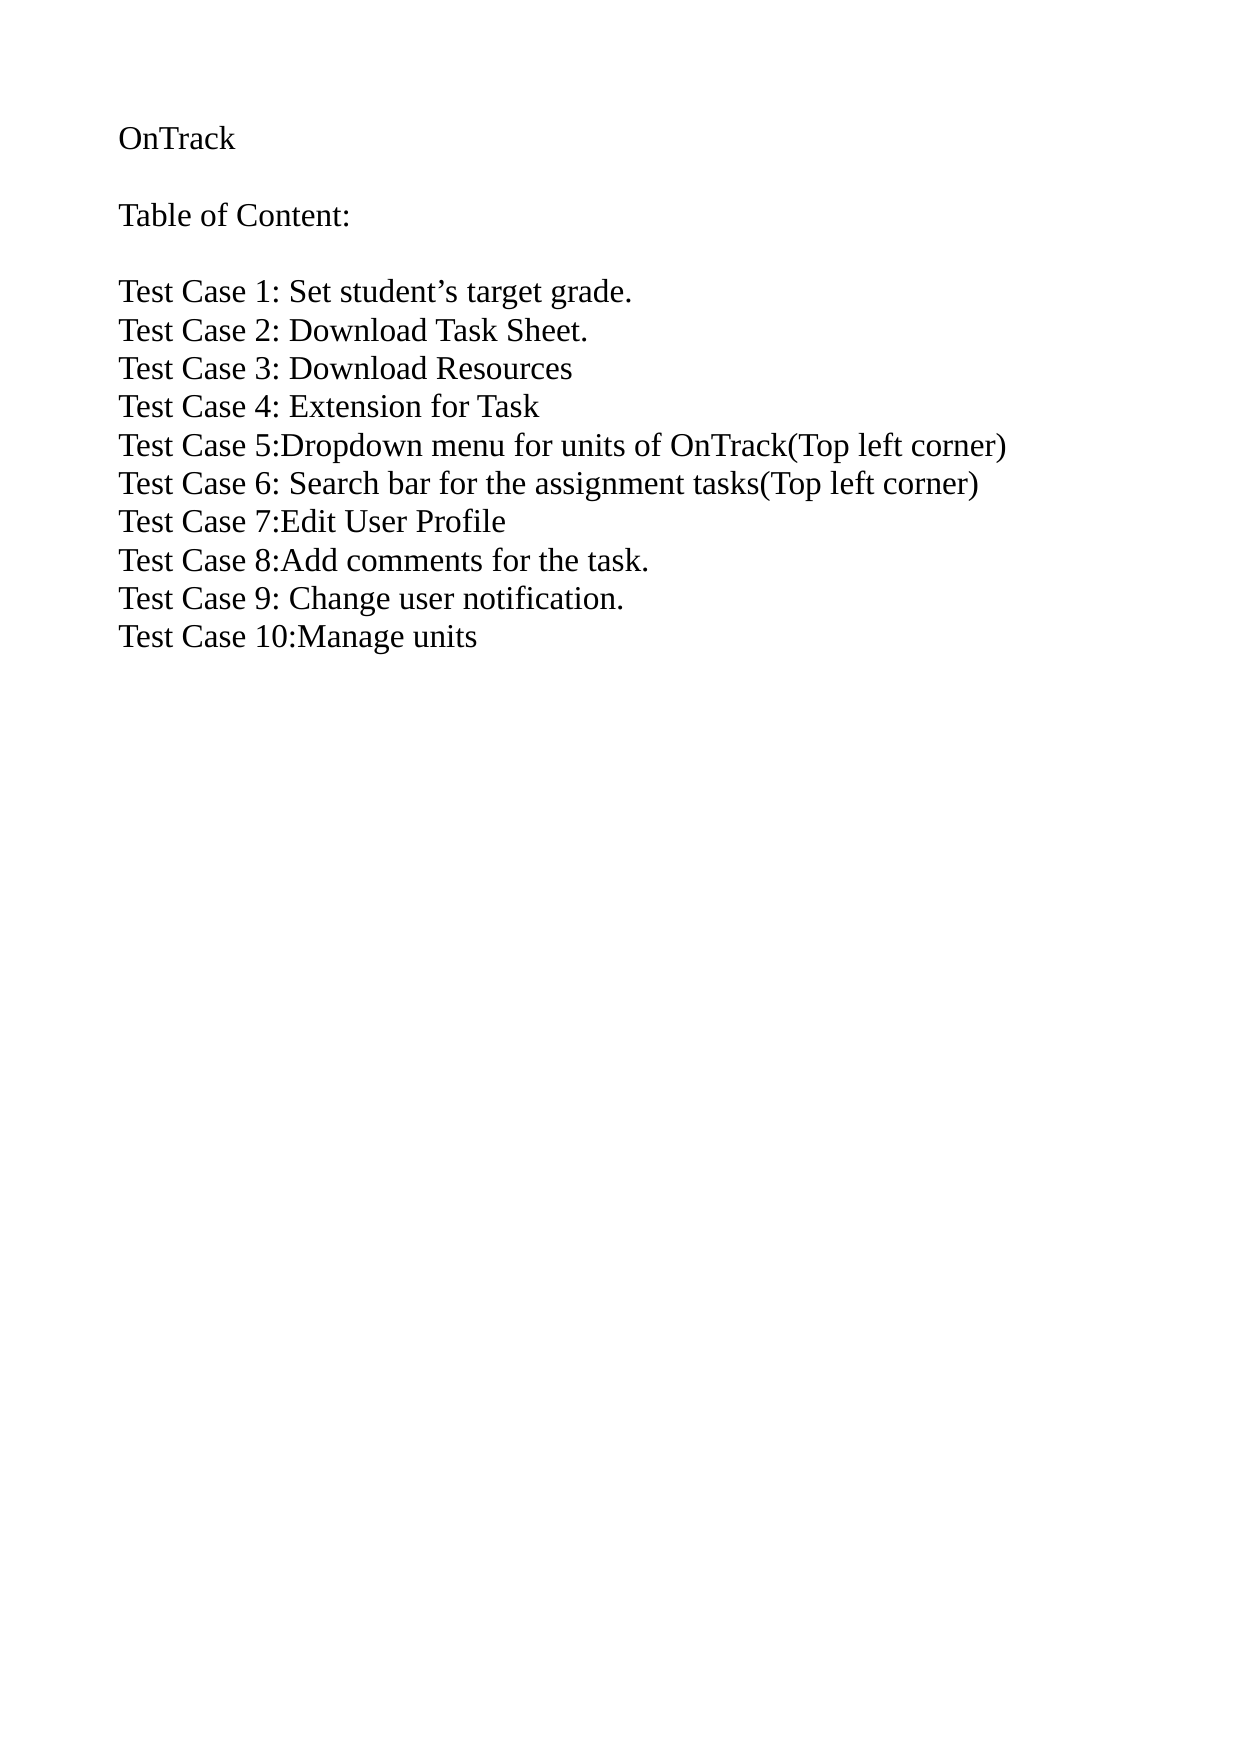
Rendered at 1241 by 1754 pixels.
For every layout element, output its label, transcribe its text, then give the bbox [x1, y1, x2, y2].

text Test Case 1: Set student’s target grade. [118, 271, 1122, 310]
text Test Case 7:Edit User Profile [118, 501, 1122, 540]
text Test Case 10:Manage units [118, 616, 1122, 655]
text Test Case 4: Extension for Task [118, 386, 1122, 425]
text OnTrack [118, 118, 1122, 156]
text Test Case 8:Add comments for the task. [118, 540, 1122, 578]
text Table of Content: [118, 195, 1122, 233]
text Test Case 3: Download Resources [118, 348, 1122, 386]
text Test Case 5:Dropdown menu for units of OnTrack(Top left corner) [118, 425, 1122, 463]
text Test Case 2: Download Task Sheet. [118, 310, 1122, 348]
text Test Case 9: Change user notification. [118, 578, 1122, 616]
text Test Case 6: Search bar for the assignment tasks(Top left corner) [118, 463, 1122, 501]
